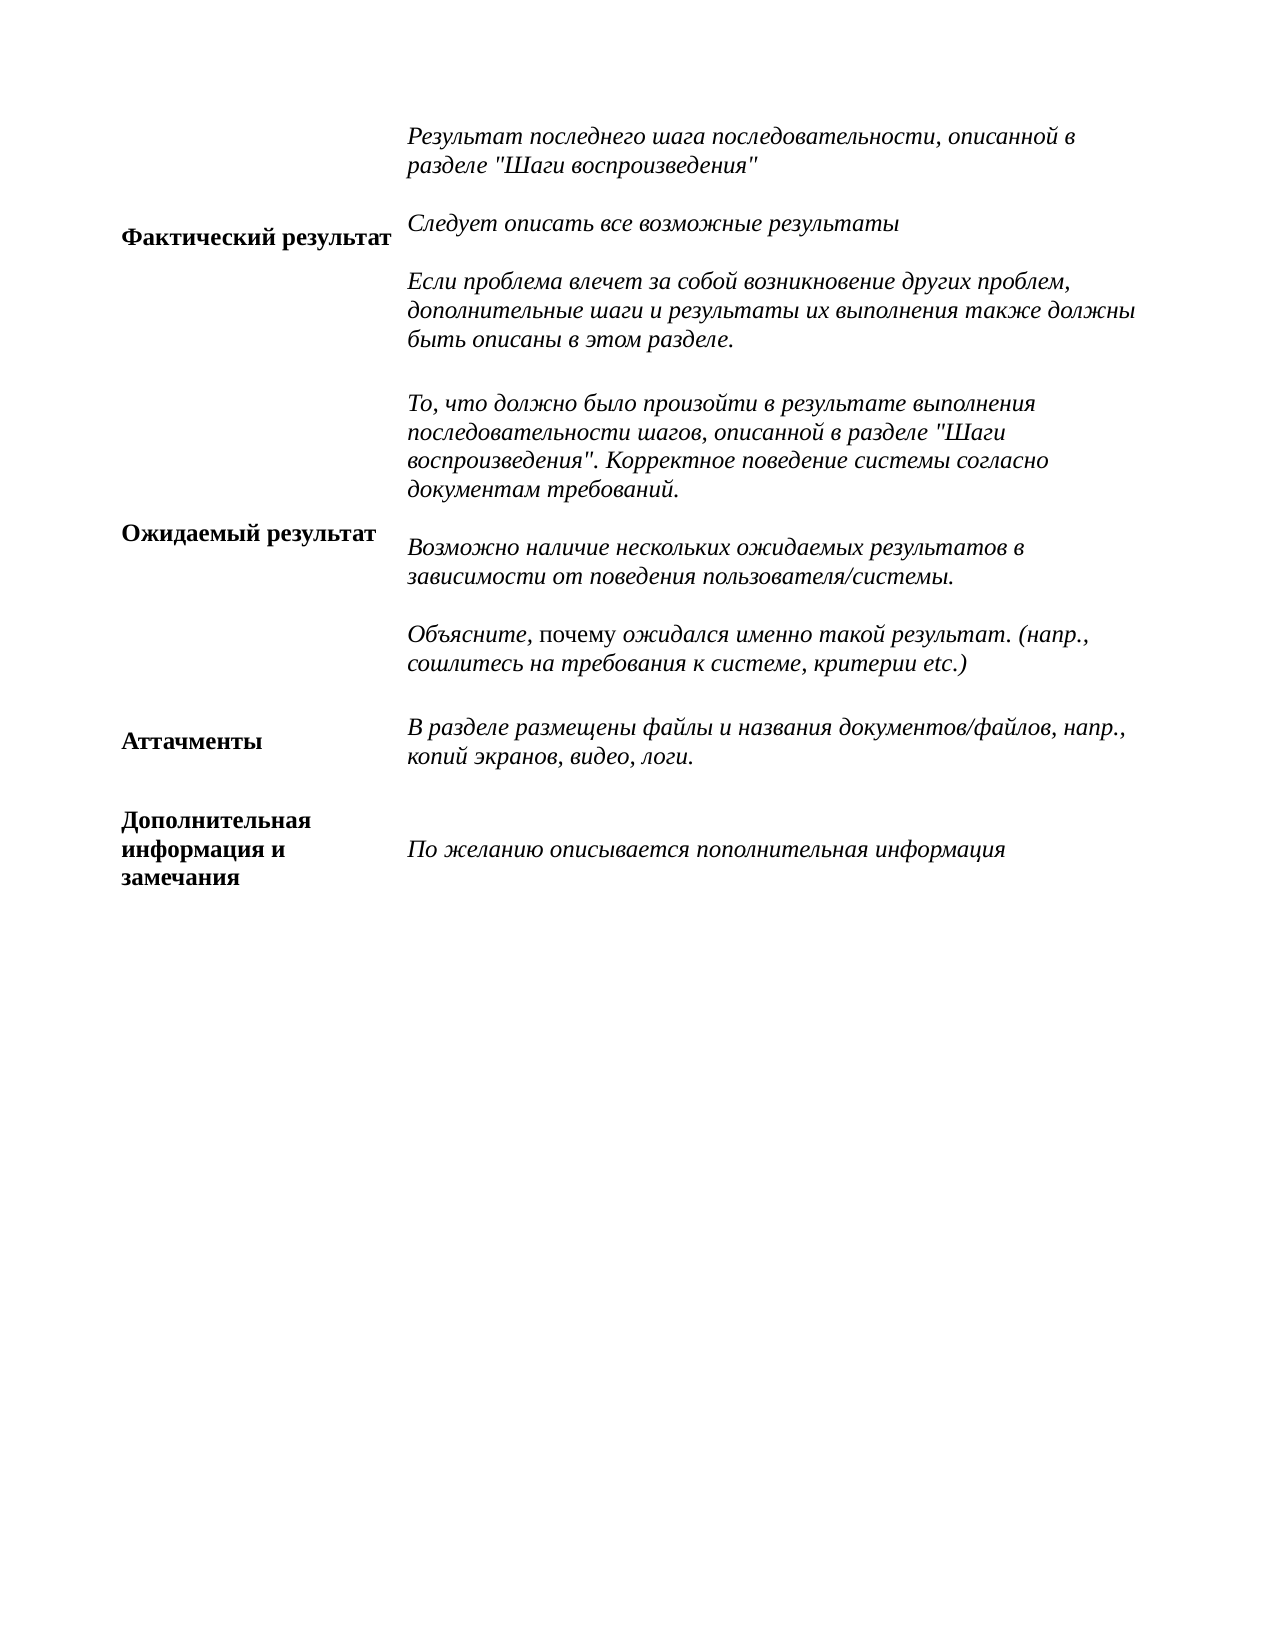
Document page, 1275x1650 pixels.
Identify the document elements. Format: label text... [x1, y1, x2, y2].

table_cell Дополнительная информация и замечания [118, 802, 404, 923]
table_cell По желанию описывается пополнительная информация [404, 802, 1157, 923]
table_cell Аттачменты [118, 709, 404, 802]
table_cell Фактический результат [118, 118, 404, 385]
table_cell Результат последнего шага последовательности, описанной в разделе "Шаги воспроизведения" Следует описать все возможные результаты Если проблема влечет за собой возникновение других проблем, дополнительные шаги и результаты их выполнения также должны быть описаны в этом разделе. [404, 118, 1157, 385]
table_cell Ожидаемый результат [118, 385, 404, 709]
table_cell То, что должно было произойти в результате выполнения последовательности шагов, описанной в разделе "Шаги воспроизведения". Корректное поведение системы согласно документам требований. Возможно наличие нескольких ожидаемых результатов в зависимости от поведения пользователя/системы. Объясните, почему ожидался именно такой результат. (напр., сошлитесь на требования к системе, критерии etc.) [404, 385, 1157, 709]
table_cell В разделе размещены файлы и названия документов/файлов, напр., копий экранов, видео, логи. [404, 709, 1157, 802]
